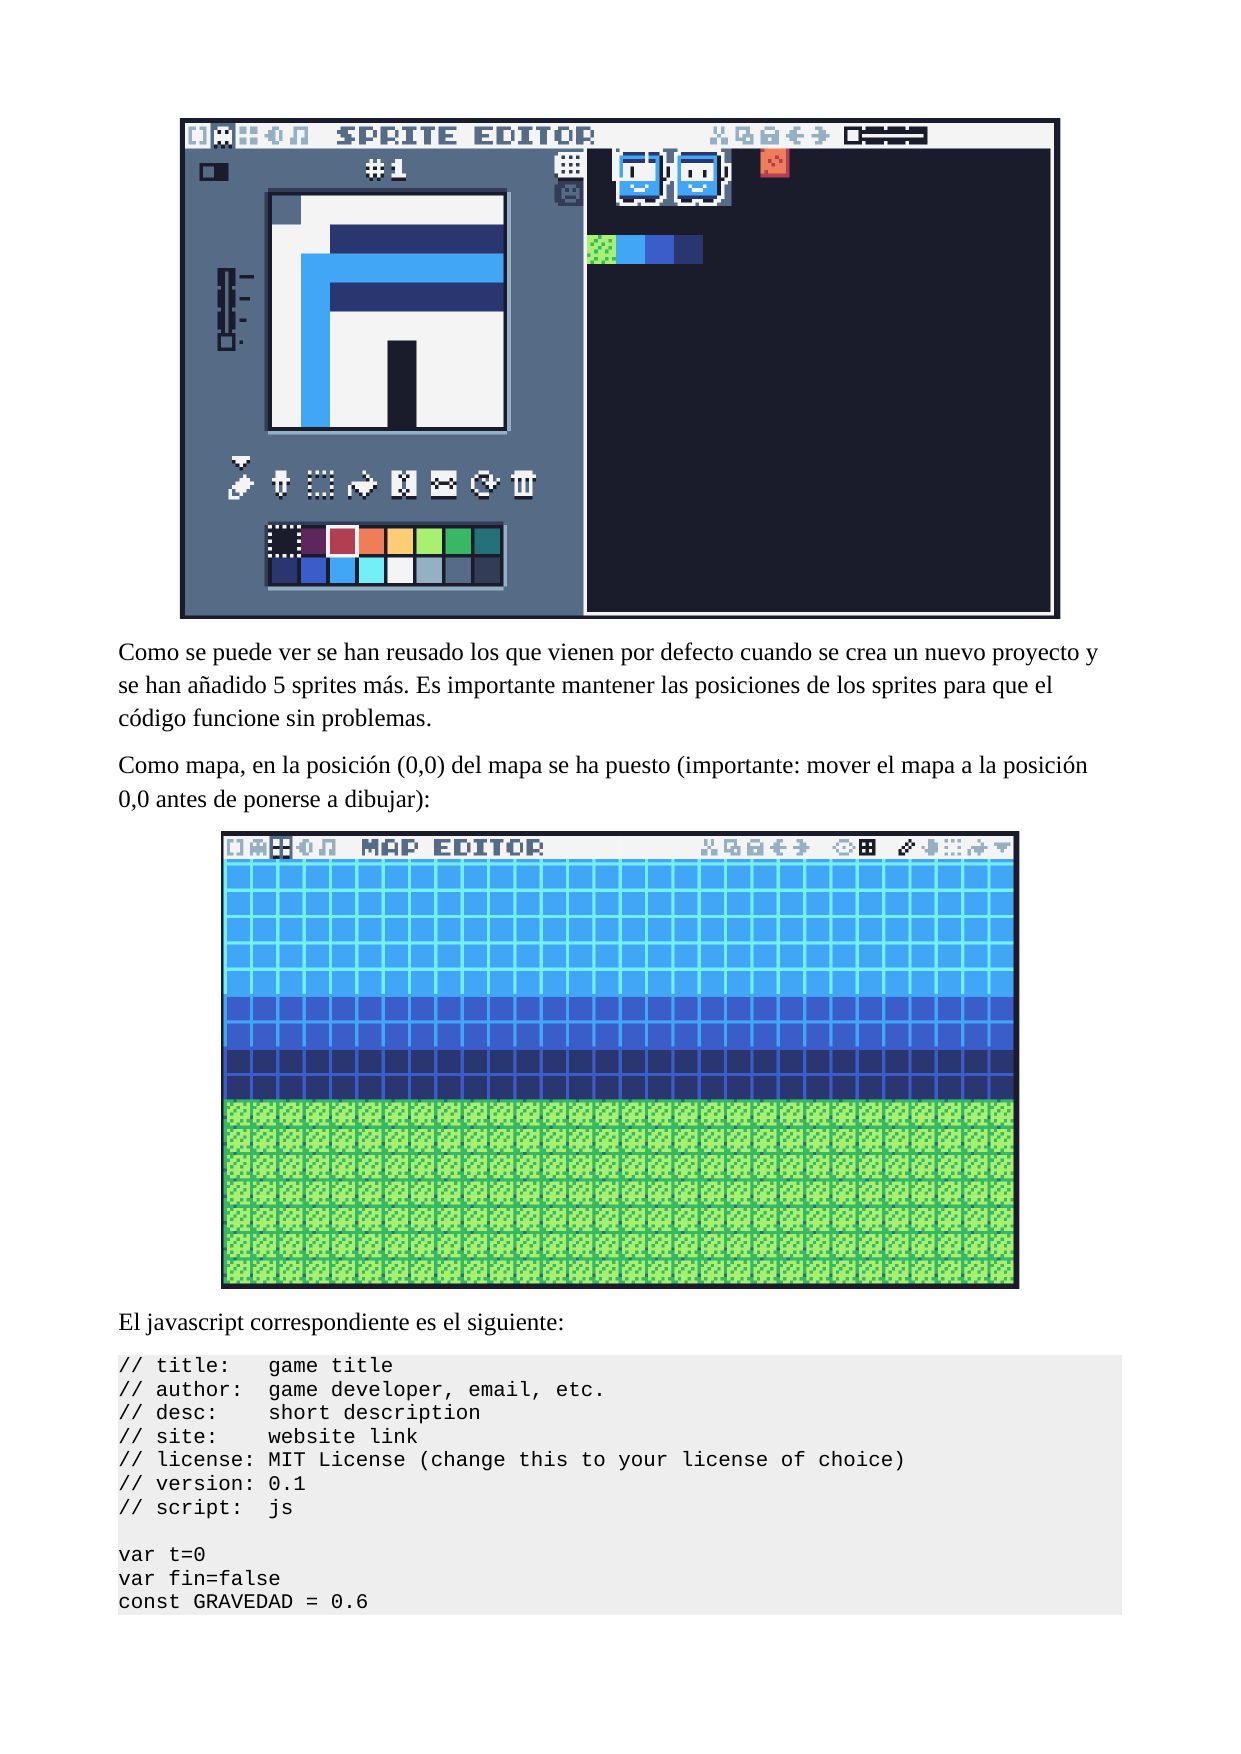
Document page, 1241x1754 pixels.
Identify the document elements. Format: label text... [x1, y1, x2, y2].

text // desc: short description [118, 1402, 1122, 1426]
text // script: js [118, 1497, 1122, 1520]
text // version: 0.1 [118, 1473, 1122, 1497]
picture [179, 118, 1061, 619]
picture [221, 831, 1020, 1289]
text Como se puede ver se han reusado los que vienen por defecto cuando se crea un nuevo proyecto y se han añadido 5 sprites más. Es importante mantener las posiciones de los sprites para que el código funcione sin problemas. [118, 637, 1122, 732]
text El javascript correspondiente es el siguiente: [118, 1307, 1122, 1336]
text Como mapa, en la posición (0,0) del mapa se ha puesto (importante: mover el mapa a la posición 0,0 antes de ponerse a dibujar): [118, 751, 1122, 812]
text // license: MIT License (change this to your license of choice) [118, 1449, 1122, 1473]
text // author: game developer, email, etc. [118, 1378, 1122, 1402]
text var t=0 [118, 1544, 1122, 1568]
text // title: game title [118, 1355, 1122, 1378]
text // site: website link [118, 1426, 1122, 1449]
text const GRAVEDAD = 0.6 [118, 1591, 1122, 1615]
text var fin=false [118, 1568, 1122, 1591]
